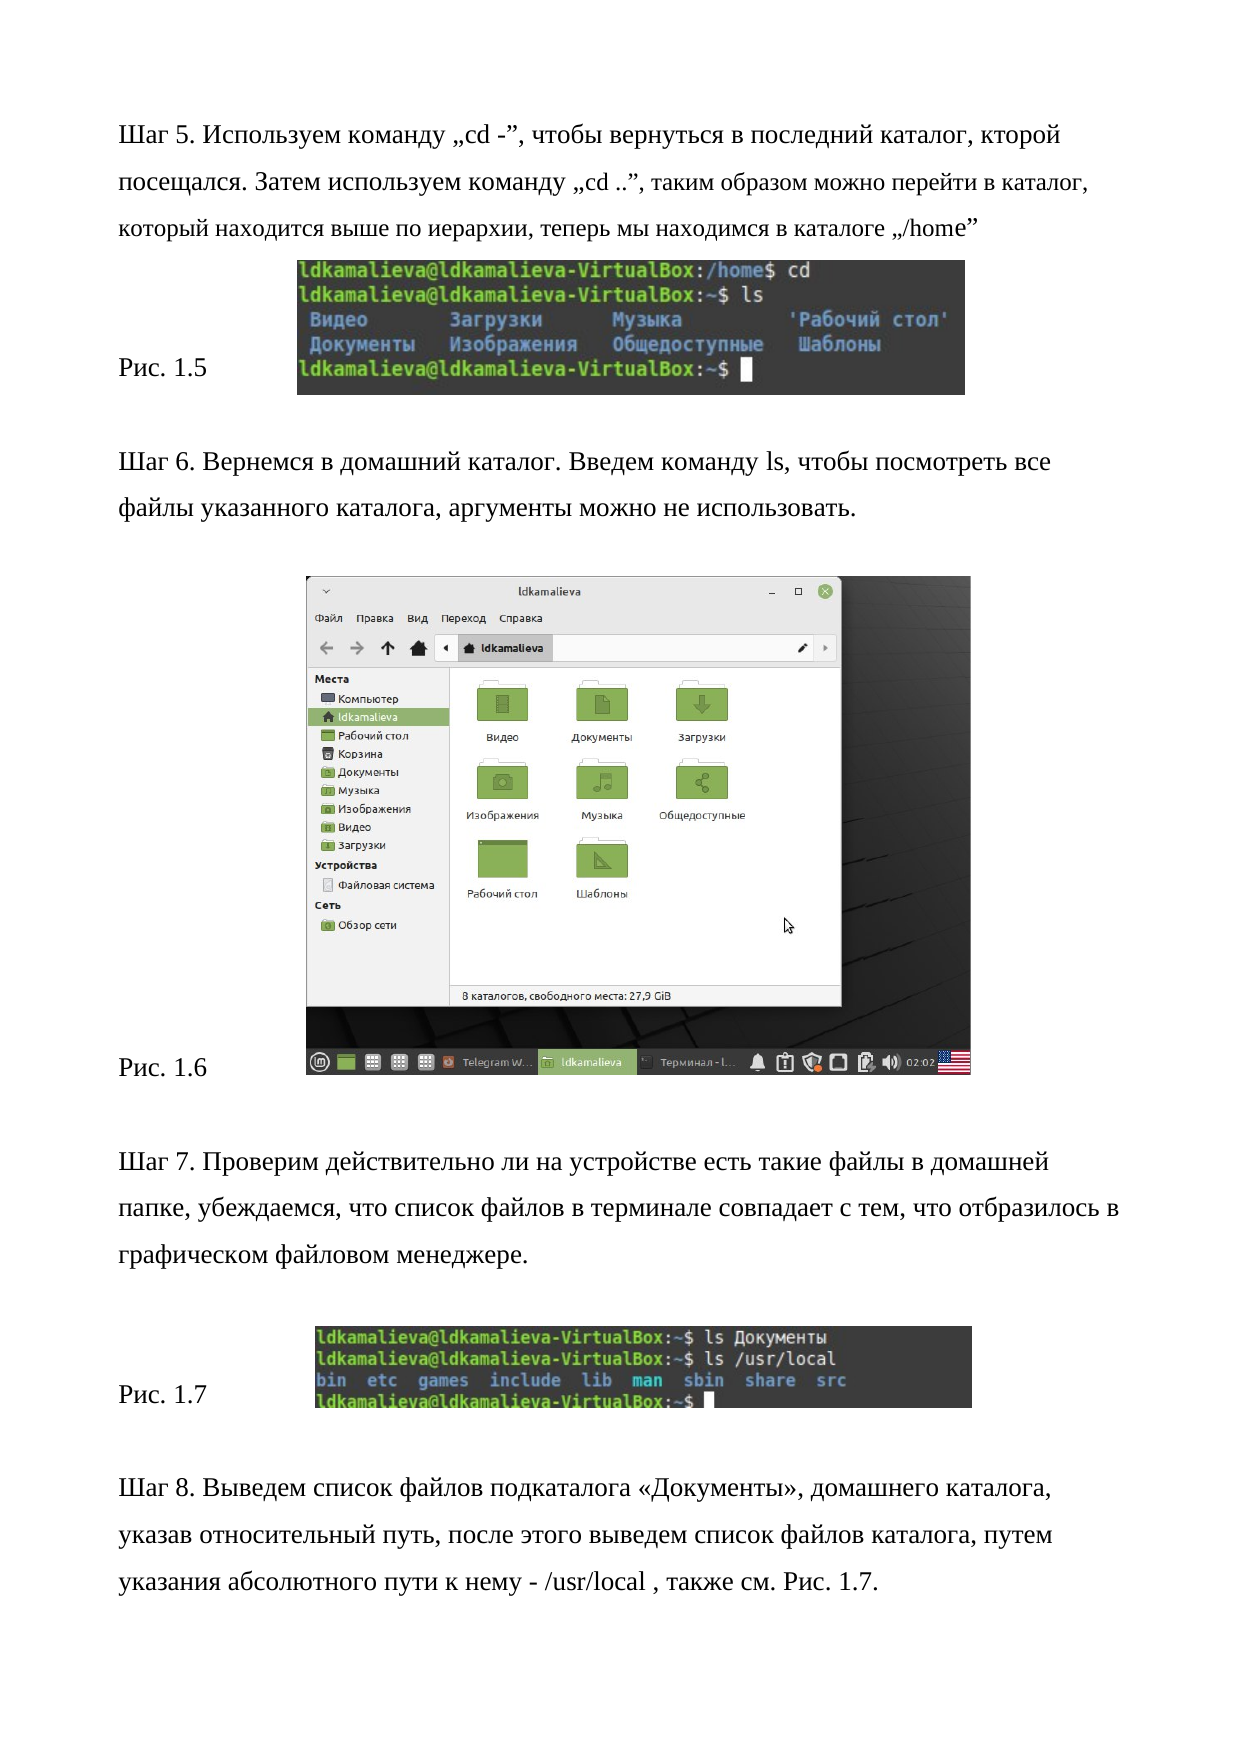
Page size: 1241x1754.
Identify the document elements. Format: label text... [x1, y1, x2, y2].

text Шаг 6. Вернемся в домашний каталог. Введем команду ls, чтобы посмотреть все файлы указанного каталога, аргументы можно не использовать. [118, 445, 1122, 523]
text Рис. 1.6 [118, 1051, 1122, 1083]
picture [297, 260, 965, 395]
text Рис. 1.5 [118, 351, 297, 383]
picture [315, 1326, 972, 1408]
text [965, 351, 1122, 383]
text Шаг 5. Используем команду „cd -”, чтобы вернуться в последний каталог, кторой посещался. Затем используем команду „cd ..”, таким образом можно перейти в каталог, который находится выше по иерархии, теперь мы находимся в каталоге „/home” [118, 118, 1122, 243]
text Рис. 1.7 [118, 1378, 1122, 1409]
text Шаг 7. Проверим действительно ли на устройстве есть такие файлы в домашней папке, убеждаемся, что список файлов в терминале совпадает с тем, что отбразилось в графическом файловом менеджере. [118, 1145, 1122, 1269]
picture [306, 576, 971, 1075]
text Шаг 8. Выведем список файлов подкаталога «Документы», домашнего каталога, указав относительный путь, после этого выведем список файлов каталога, путем указания абсолютного пути к нему - /usr/local , также см. Рис. 1.7. [118, 1471, 1122, 1596]
